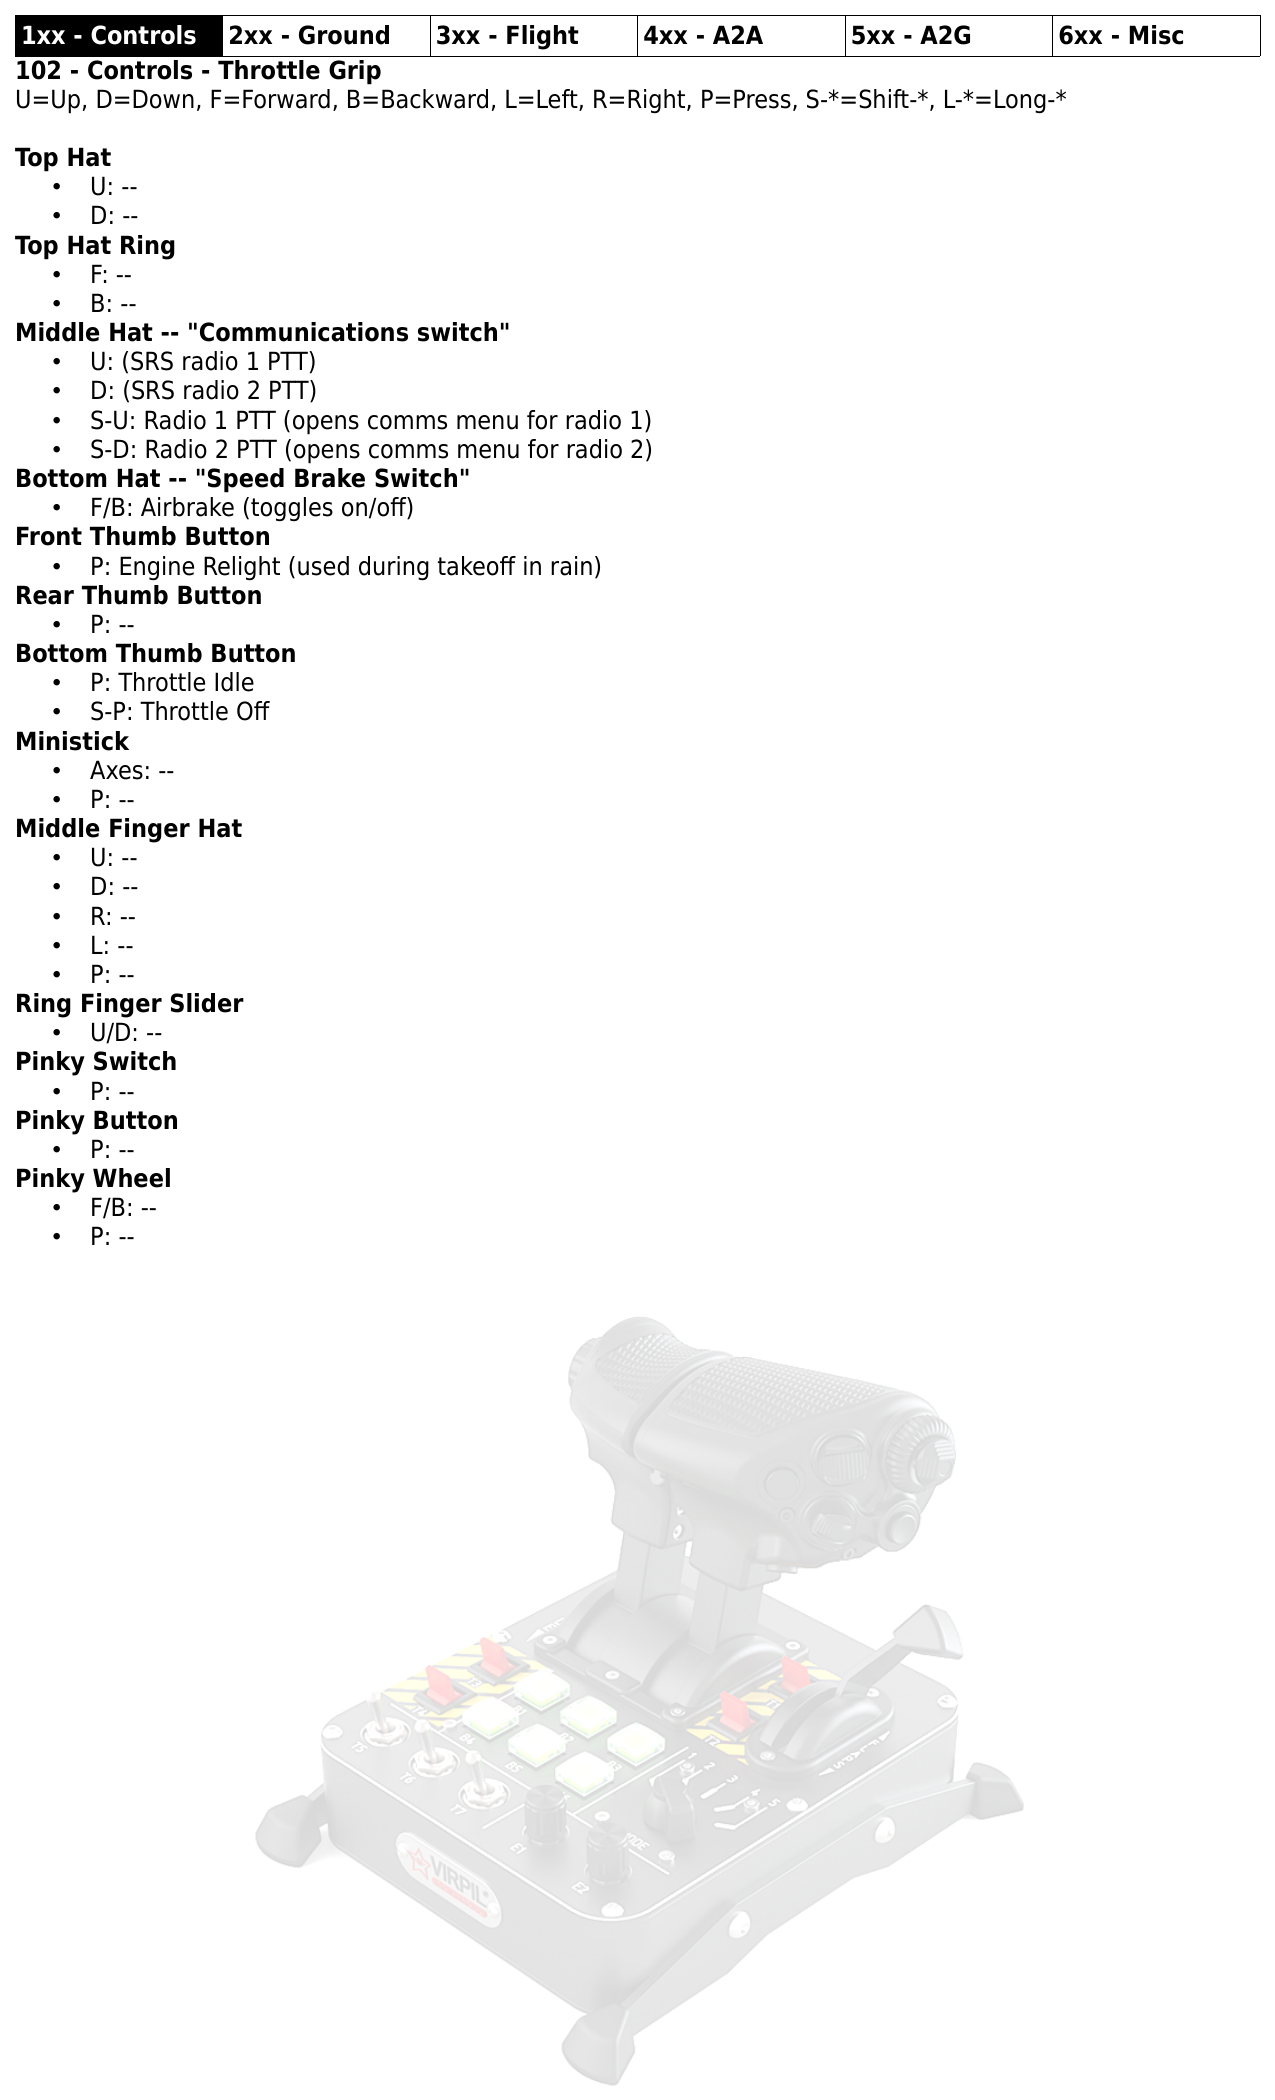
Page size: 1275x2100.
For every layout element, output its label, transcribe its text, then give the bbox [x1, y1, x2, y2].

text Pinky Wheel [15, 1164, 1260, 1193]
list Axes: -- [52, 756, 1260, 785]
table_header 3xx - Flight [431, 16, 637, 56]
list F/B: Airbrake (toggles on/off) [52, 493, 1260, 522]
table_header 5xx - A2G [846, 16, 1052, 56]
table_header 4xx - A2A [638, 16, 845, 56]
text Rear Thumb Button [15, 581, 1260, 610]
list B: -- [52, 289, 1260, 318]
list P: Engine Relight (used during takeoff in rain) [52, 552, 1260, 581]
text Top Hat Ring [15, 231, 1260, 260]
list P: -- [52, 785, 1260, 814]
text Middle Finger Hat [15, 814, 1260, 843]
text Pinky Switch [15, 1047, 1260, 1077]
table_header 1xx - Controls [16, 16, 222, 56]
text Bottom Hat -- "Speed Brake Switch" [15, 464, 1260, 493]
table_header 6xx - Misc [1053, 16, 1260, 56]
list U: -- [52, 843, 1260, 872]
table_header 2xx - Ground [223, 16, 430, 56]
list U/D: -- [52, 1018, 1260, 1047]
list U: (SRS radio 1 PTT) [52, 347, 1260, 377]
text 102 - Controls - Throttle Grip [15, 57, 1260, 85]
list R: -- [52, 902, 1260, 931]
text Bottom Thumb Button [15, 639, 1260, 668]
list P: -- [52, 960, 1260, 989]
list P: -- [52, 1135, 1260, 1164]
text Top Hat [15, 143, 1260, 172]
text Ministick [15, 727, 1260, 756]
list F/B: -- [52, 1193, 1260, 1222]
list S-P: Throttle Off [52, 697, 1260, 727]
list D: (SRS radio 2 PTT) [52, 377, 1260, 406]
list P: Throttle Idle [52, 668, 1260, 697]
list U: -- [52, 172, 1260, 202]
list S-U: Radio 1 PTT (opens comms menu for radio 1) [52, 406, 1260, 435]
list P: -- [52, 1222, 1260, 1252]
text Front Thumb Button [15, 522, 1260, 552]
text Pinky Button [15, 1106, 1260, 1135]
list P: -- [52, 610, 1260, 639]
list F: -- [52, 260, 1260, 289]
list D: -- [52, 872, 1260, 902]
list P: -- [52, 1077, 1260, 1106]
text U=Up, D=Down, F=Forward, B=Backward, L=Left, R=Right, P=Press, S-*=Shift-*, L-*=Long-* [15, 85, 1260, 114]
list L: -- [52, 931, 1260, 960]
list S-D: Radio 2 PTT (opens comms menu for radio 2) [52, 435, 1260, 464]
text Middle Hat -- "Communications switch" [15, 318, 1260, 347]
text Ring Finger Slider [15, 989, 1260, 1018]
list D: -- [52, 202, 1260, 231]
